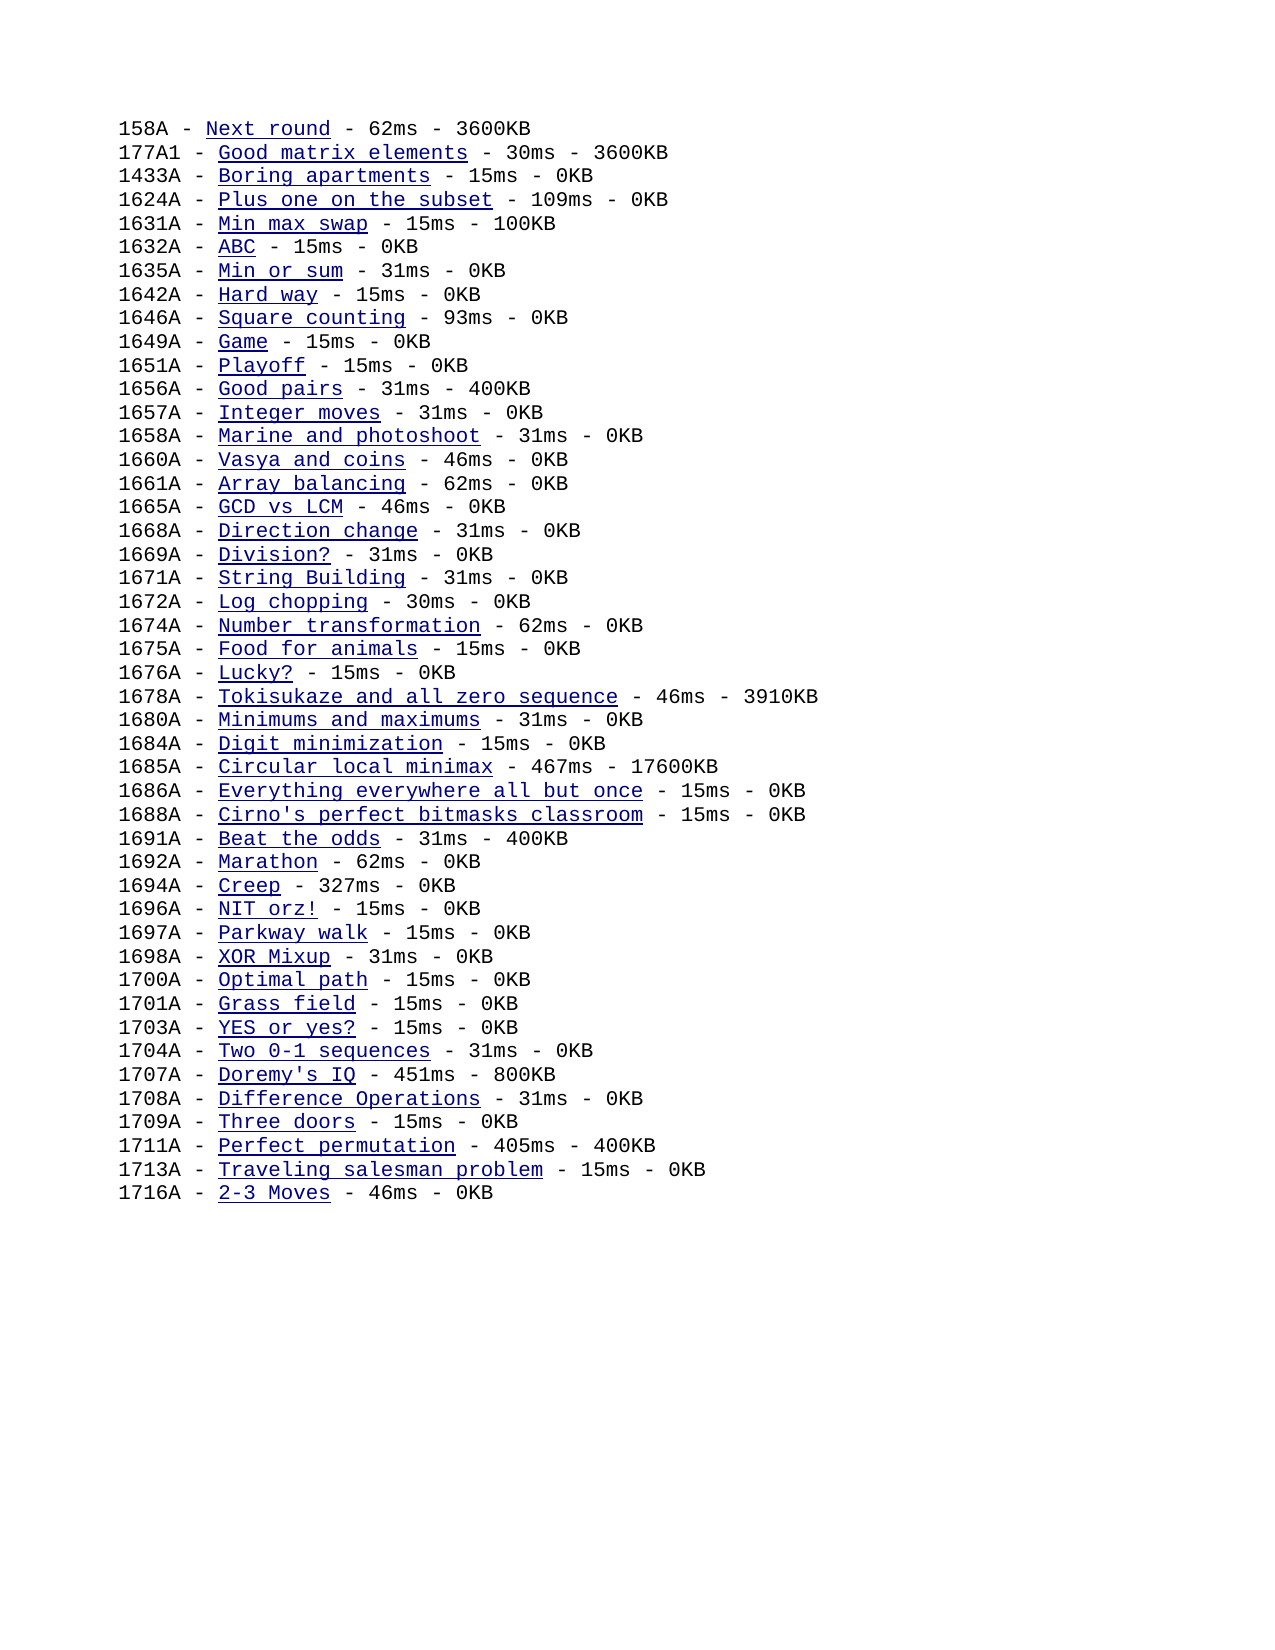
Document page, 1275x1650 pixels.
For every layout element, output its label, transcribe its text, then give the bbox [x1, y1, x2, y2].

text 1665A - GCD vs LCM - 46ms - 0KB [118, 496, 1157, 520]
text 1669A - Division? - 31ms - 0KB [118, 544, 1157, 567]
text 1688A - Cirno's perfect bitmasks classroom - 15ms - 0KB [118, 804, 1157, 827]
text 1672A - Log chopping - 30ms - 0KB [118, 591, 1157, 615]
text 1716A - 2-3 Moves - 46ms - 0KB [118, 1182, 1157, 1206]
text 1661A - Array balancing - 62ms - 0KB [118, 473, 1157, 496]
text 1713A - Traveling salesman problem - 15ms - 0KB [118, 1158, 1157, 1182]
text 1709A - Three doors - 15ms - 0KB [118, 1111, 1157, 1135]
text 1676A - Lucky? - 15ms - 0KB [118, 662, 1157, 686]
text 1707A - Doremy's IQ - 451ms - 800KB [118, 1064, 1157, 1088]
text 1678A - Tokisukaze and all zero sequence - 46ms - 3910KB [118, 686, 1157, 709]
text 1658A - Marine and photoshoot - 31ms - 0KB [118, 426, 1157, 449]
text 1668A - Direction change - 31ms - 0KB [118, 520, 1157, 544]
text 1701A - Grass field - 15ms - 0KB [118, 993, 1157, 1017]
text 1686A - Everything everywhere all but once - 15ms - 0KB [118, 780, 1157, 804]
text 1694A - Creep - 327ms - 0KB [118, 875, 1157, 898]
text 177A1 - Good matrix elements - 30ms - 3600KB [118, 142, 1157, 165]
text 1697A - Parkway walk - 15ms - 0KB [118, 922, 1157, 946]
text 1698A - XOR Mixup - 31ms - 0KB [118, 946, 1157, 969]
text 1642A - Hard way - 15ms - 0KB [118, 284, 1157, 307]
text 1656A - Good pairs - 31ms - 400KB [118, 378, 1157, 402]
text 1704A - Two 0-1 sequences - 31ms - 0KB [118, 1040, 1157, 1064]
text 1646A - Square counting - 93ms - 0KB [118, 307, 1157, 331]
text 1700A - Optimal path - 15ms - 0KB [118, 969, 1157, 993]
text 1708A - Difference Operations - 31ms - 0KB [118, 1088, 1157, 1111]
text 1657A - Integer moves - 31ms - 0KB [118, 402, 1157, 426]
text 1711A - Perfect permutation - 405ms - 400KB [118, 1135, 1157, 1158]
text 1651A - Playoff - 15ms - 0KB [118, 354, 1157, 378]
text 1635A - Min or sum - 31ms - 0KB [118, 260, 1157, 284]
text 1660A - Vasya and coins - 46ms - 0KB [118, 449, 1157, 473]
text 1632A - ABC - 15ms - 0KB [118, 236, 1157, 260]
text 1433A - Boring apartments - 15ms - 0KB [118, 165, 1157, 189]
text 1703A - YES or yes? - 15ms - 0KB [118, 1017, 1157, 1040]
text 1674A - Number transformation - 62ms - 0KB [118, 615, 1157, 638]
text 1675A - Food for animals - 15ms - 0KB [118, 638, 1157, 662]
text 1671A - String Building - 31ms - 0KB [118, 567, 1157, 591]
text 1685A - Circular local minimax - 467ms - 17600KB [118, 757, 1157, 780]
text 1624A - Plus one on the subset - 109ms - 0KB [118, 189, 1157, 213]
text 1696A - NIT orz! - 15ms - 0KB [118, 898, 1157, 922]
text 1691A - Beat the odds - 31ms - 400KB [118, 827, 1157, 851]
text 158A - Next round - 62ms - 3600KB [118, 118, 1157, 142]
text 1631A - Min max swap - 15ms - 100KB [118, 213, 1157, 236]
text 1692A - Marathon - 62ms - 0KB [118, 851, 1157, 875]
text 1680A - Minimums and maximums - 31ms - 0KB [118, 709, 1157, 733]
text 1684A - Digit minimization - 15ms - 0KB [118, 733, 1157, 757]
text 1649A - Game - 15ms - 0KB [118, 331, 1157, 354]
